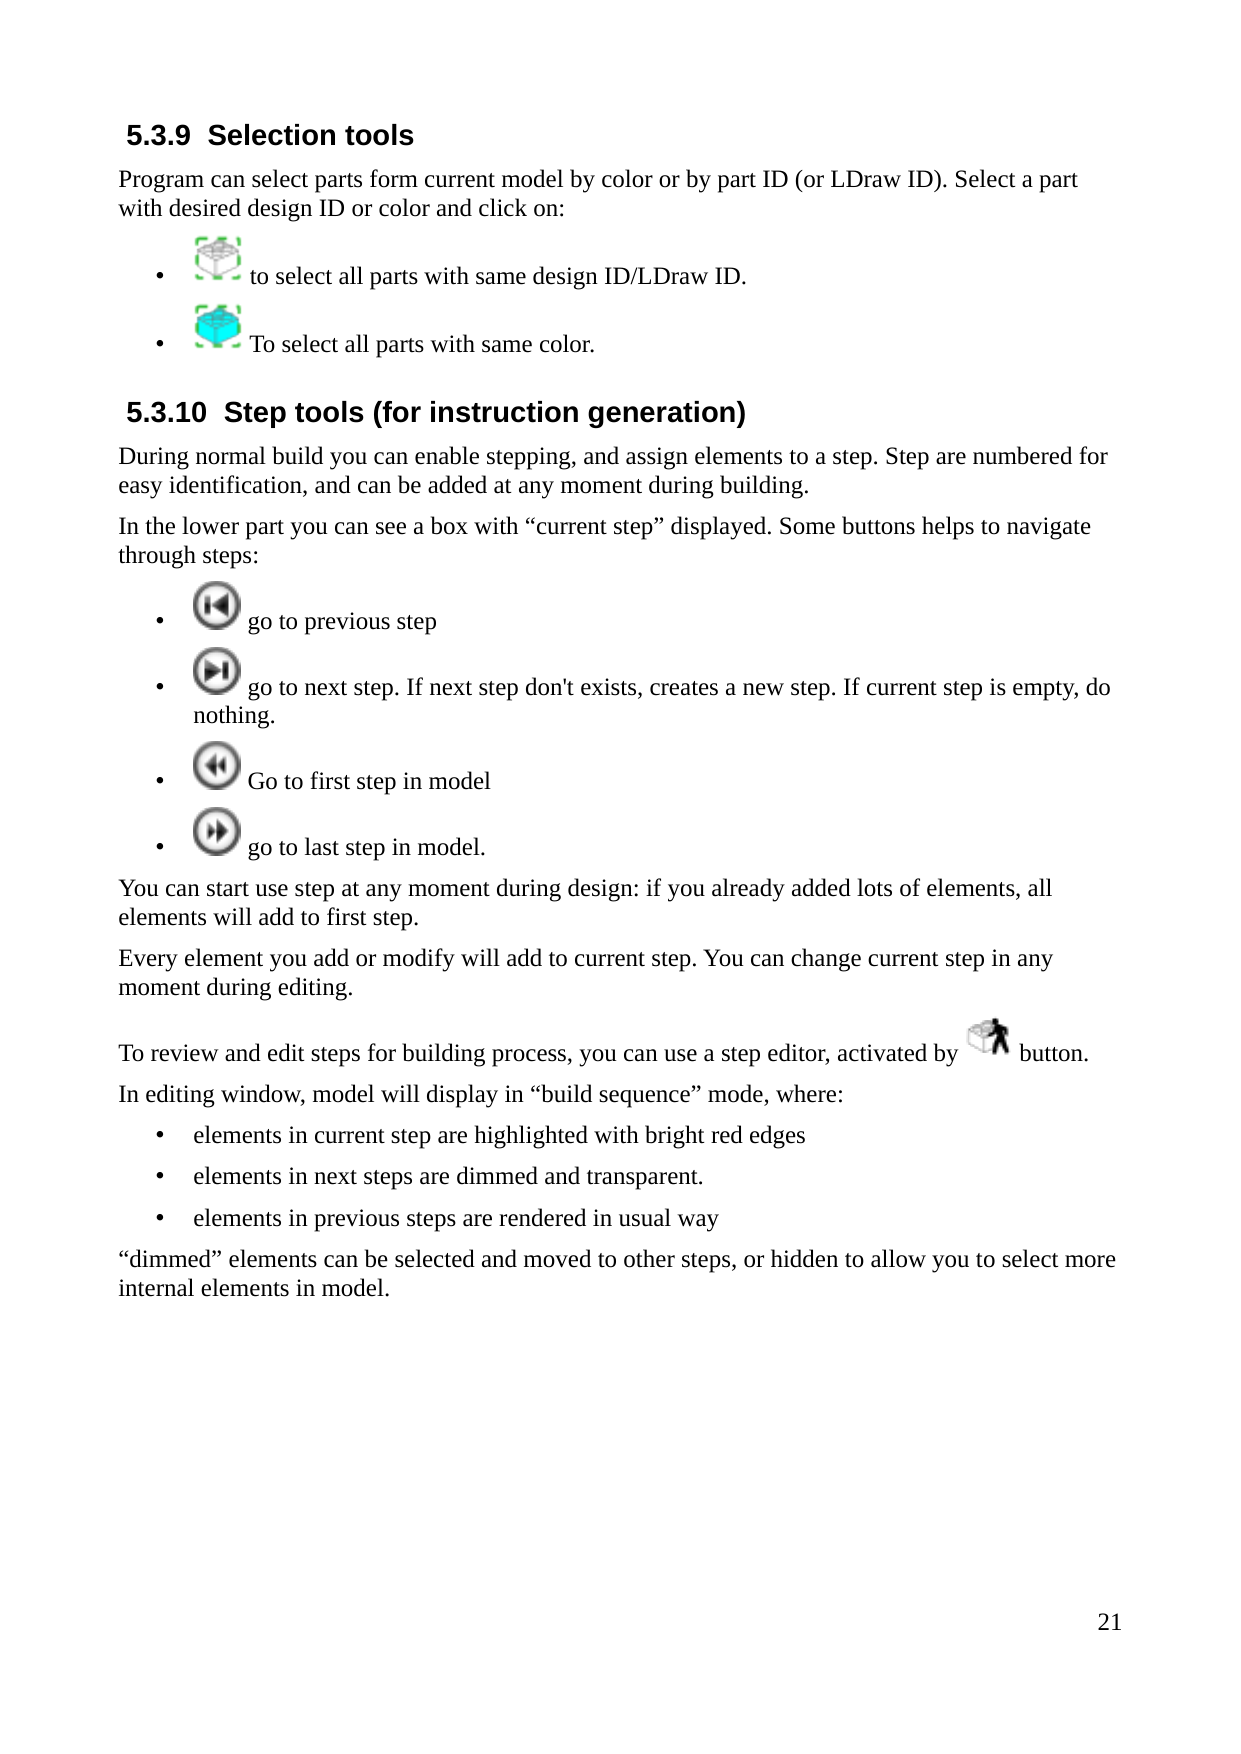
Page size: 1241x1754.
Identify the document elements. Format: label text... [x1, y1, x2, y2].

text During normal build you can enable stepping, and assign elements to a step. Step are numbered for easy identification, and can be added at any moment during building. [118, 441, 1122, 499]
list elements in next steps are dimmed and transparent. [156, 1161, 1122, 1190]
list Go to first step in model [156, 742, 1122, 795]
list To select all parts with same color. [156, 302, 1122, 358]
text Program can select parts form current model by color or by part ID (or LDraw ID). Select a part with desired design ID or color and click on: [118, 164, 1122, 222]
picture [193, 647, 241, 695]
subtitle Selection tools [118, 118, 1122, 152]
text Every element you add or modify will add to current step. You can change current step in any moment during editing. [118, 943, 1122, 1001]
text You can start use step at any moment during design: if you already added lots of elements, all elements will add to first step. [118, 873, 1122, 931]
picture [193, 234, 244, 285]
picture [193, 807, 241, 856]
text In the lower part you can see a box with “current step” displayed. Some buttons helps to navigate through steps: [118, 511, 1122, 569]
text In editing window, model will display in “build sequence” mode, where: [118, 1079, 1122, 1108]
picture [193, 302, 244, 353]
list go to next step. If next step don't exists, creates a new step. If current step is empty, do nothing. [156, 647, 1122, 729]
subtitle Step tools (for instruction generation) [118, 395, 1122, 429]
list to select all parts with same design ID/LDraw ID. [156, 234, 1122, 290]
text “dimmed” elements can be selected and moved to other steps, or hidden to allow you to select more internal elements in model. [118, 1244, 1122, 1301]
list elements in current step are highlighted with bright red edges [156, 1120, 1122, 1149]
list go to previous step [156, 581, 1122, 635]
list elements in previous steps are rendered in usual way [156, 1203, 1122, 1231]
picture [193, 741, 241, 790]
picture [965, 1013, 1013, 1061]
list go to last step in model. [156, 807, 1122, 861]
text To review and edit steps for building process, you can use a step editor, activated by button. [118, 1013, 1122, 1066]
picture [193, 581, 241, 630]
